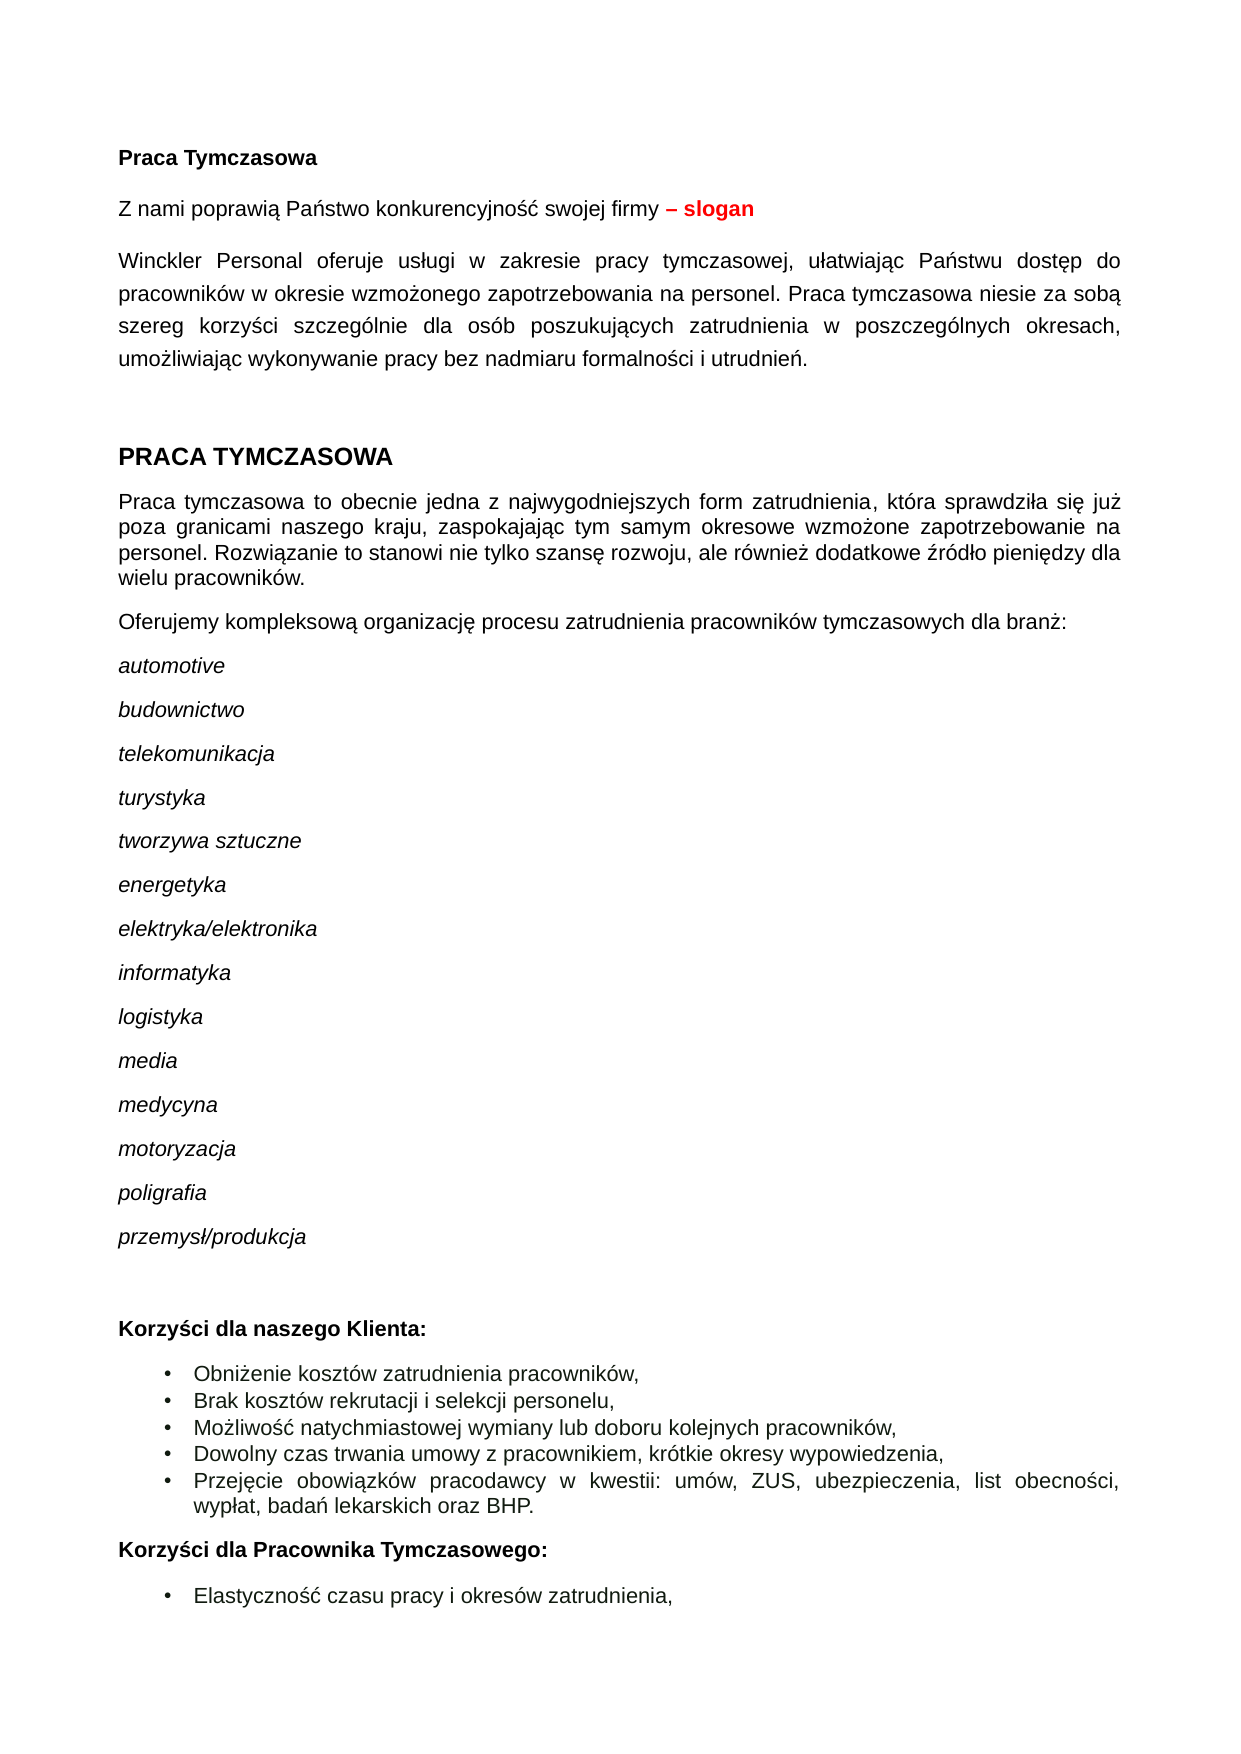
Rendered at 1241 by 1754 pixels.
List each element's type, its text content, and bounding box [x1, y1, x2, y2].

text PRACA TYMCZASOWA [118, 442, 1122, 470]
text energetyka [118, 872, 1122, 898]
text przemysł/produkcja [118, 1224, 1122, 1249]
list Obniżenie kosztów zatrudnienia pracowników, [164, 1361, 1120, 1386]
list Możliwość natychmiastowej wymiany lub doboru kolejnych pracowników, [164, 1414, 1120, 1440]
text Z nami poprawią Państwo konkurencyjność swojej firmy – slogan [118, 188, 1122, 221]
text medycyna [118, 1092, 1122, 1117]
text informatyka [118, 960, 1122, 986]
text motoryzacja [118, 1136, 1122, 1161]
text Korzyści dla Pracownika Tymczasowego: [118, 1537, 1122, 1562]
list Brak kosztów rekrutacji i selekcji personelu, [164, 1388, 1120, 1413]
text budownictwo [118, 697, 1122, 722]
text automotive [118, 653, 1122, 678]
text Oferujemy kompleksową organizację procesu zatrudnienia pracowników tymczasowych dla branż: [118, 609, 1122, 634]
text poligrafia [118, 1180, 1122, 1205]
list Elastyczność czasu pracy i okresów zatrudnienia, [164, 1583, 1120, 1608]
text Praca tymczasowa to obecnie jedna z najwygodniejszych form zatrudnienia, która sprawdziła się już poza granicami naszego kraju, zaspokajając tym samym okresowe wzmożone zapotrzebowanie na personel. Rozwiązanie to stanowi nie tylko szansę rozwoju, ale również dodatkowe źródło pieniędzy dla wielu pracowników. [118, 489, 1122, 590]
text telekomunikacja [118, 741, 1122, 766]
text tworzywa sztuczne [118, 828, 1122, 854]
text turystyka [118, 784, 1122, 810]
text Praca Tymczasowa [118, 137, 1122, 170]
list Dowolny czas trwania umowy z pracownikiem, krótkie okresy wypowiedzenia, [164, 1441, 1120, 1467]
text logistyka [118, 1004, 1122, 1029]
text Korzyści dla naszego Klienta: [118, 1316, 1122, 1341]
text Winckler Personal oferuje usługi w zakresie pracy tymczasowej, ułatwiając Państwu dostęp do pracowników w okresie wzmożonego zapotrzebowania na personel. Praca tymczasowa niesie za sobą szereg korzyści szczególnie dla osób poszukujących zatrudnienia w poszczególnych okresach, umożliwiając wykonywanie pracy bez nadmiaru formalności i utrudnień. [118, 240, 1122, 371]
text media [118, 1048, 1122, 1073]
list Przejęcie obowiązków pracodawcy w kwestii: umów, ZUS, ubezpieczenia, list obecności, wypłat, badań lekarskich oraz BHP. [164, 1468, 1120, 1518]
text elektryka/elektronika [118, 916, 1122, 942]
